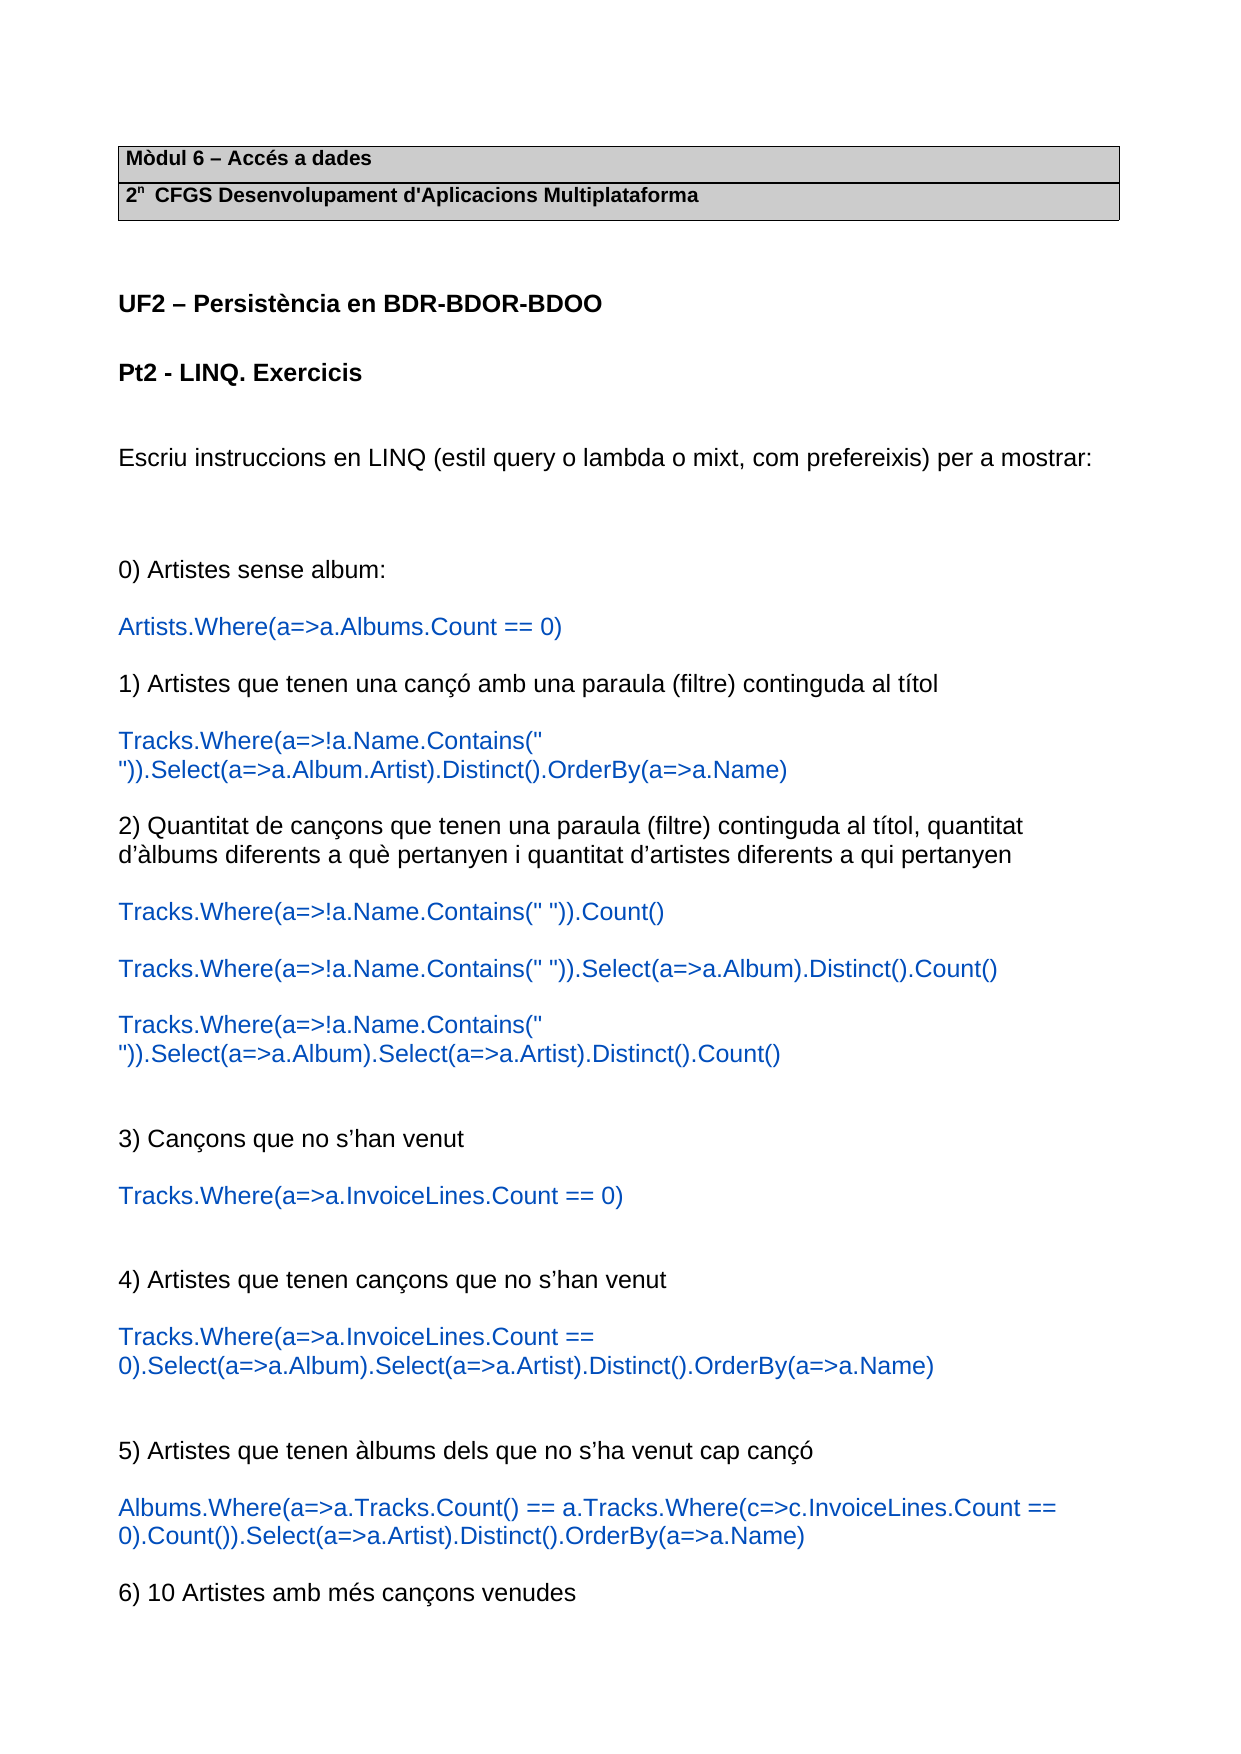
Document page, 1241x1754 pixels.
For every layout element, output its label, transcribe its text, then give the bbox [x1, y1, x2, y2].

text Tracks.Where(a=>!a.Name.Contains(" ")).Select(a=>a.Album).Distinct().Count() [118, 954, 1122, 982]
text 3) Cançons que no s’han venut [118, 1124, 1122, 1153]
text Escriu instruccions en LINQ (estil query o lambda o mixt, com prefereixis) per a mostrar: [118, 443, 1122, 471]
text Tracks.Where(a=>!a.Name.Contains(" ")).Count() [118, 897, 1122, 926]
text Tracks.Where(a=>a.InvoiceLines.Count == 0) [118, 1181, 1122, 1209]
text Tracks.Where(a=>!a.Name.Contains(" ")).Select(a=>a.Album).Select(a=>a.Artist).Distinct().Count() [118, 1010, 1122, 1068]
text Pt2 - LINQ. Exercicis [118, 358, 1122, 387]
table_cell 2n CFGS Desenvolupament d'Aplicacions Multiplataforma [119, 184, 1119, 220]
text 0) Artistes sense album: [118, 556, 1122, 584]
text Albums.Where(a=>a.Tracks.Count() == a.Tracks.Where(c=>c.InvoiceLines.Count == 0).Count()).Select(a=>a.Artist).Distinct().OrderBy(a=>a.Name) [118, 1493, 1122, 1550]
text Tracks.Where(a=>!a.Name.Contains(" ")).Select(a=>a.Album.Artist).Distinct().OrderBy(a=>a.Name) [118, 726, 1122, 783]
text Tracks.Where(a=>a.InvoiceLines.Count == 0).Select(a=>a.Album).Select(a=>a.Artist).Distinct().OrderBy(a=>a.Name) [118, 1322, 1122, 1380]
table_header Mòdul 6 – Accés a dades [119, 147, 1119, 182]
text 2) Quantitat de cançons que tenen una paraula (filtre) continguda al títol, quantitat d’àlbums diferents a què pertanyen i quantitat d’artistes diferents a qui pertanyen [118, 811, 1122, 869]
text 6) 10 Artistes amb més cançons venudes [118, 1578, 1122, 1607]
text UF2 – Persistència en BDR-BDOR-BDOO [118, 289, 1122, 317]
text Artists.Where(a=>a.Albums.Count == 0) [118, 612, 1122, 641]
text 1) Artistes que tenen una cançó amb una paraula (filtre) continguda al títol [118, 669, 1122, 698]
text 4) Artistes que tenen cançons que no s’han venut [118, 1266, 1122, 1294]
text 5) Artistes que tenen àlbums dels que no s’ha venut cap cançó [118, 1436, 1122, 1464]
